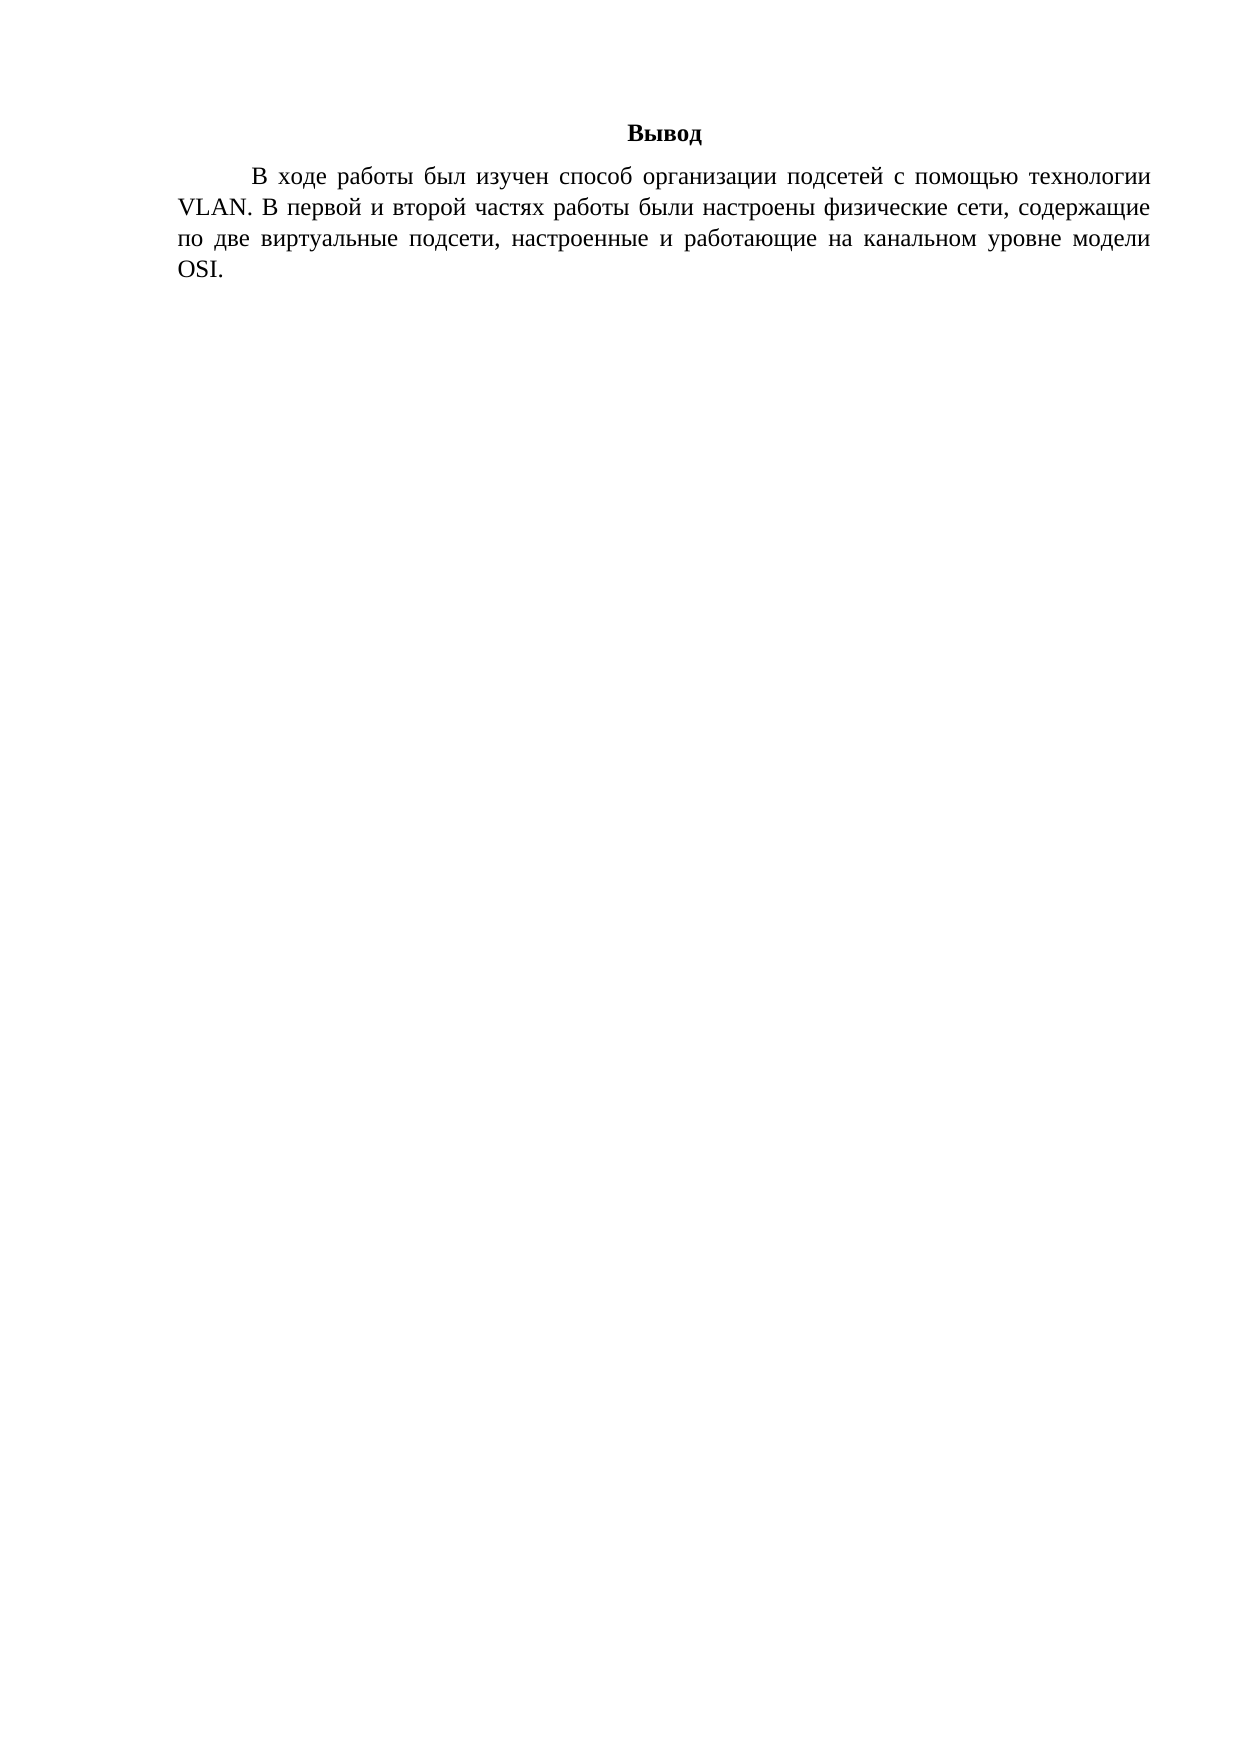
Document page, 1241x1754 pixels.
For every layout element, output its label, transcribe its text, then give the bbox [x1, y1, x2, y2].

text Вывод [177, 118, 1152, 147]
text В ходе работы был изучен способ организации подсетей с помощью технологии VLAN. В первой и второй частях работы были настроены физические сети, содержащие по две виртуальные подсети, настроенные и работающие на канальном уровне модели OSI. [177, 161, 1152, 283]
